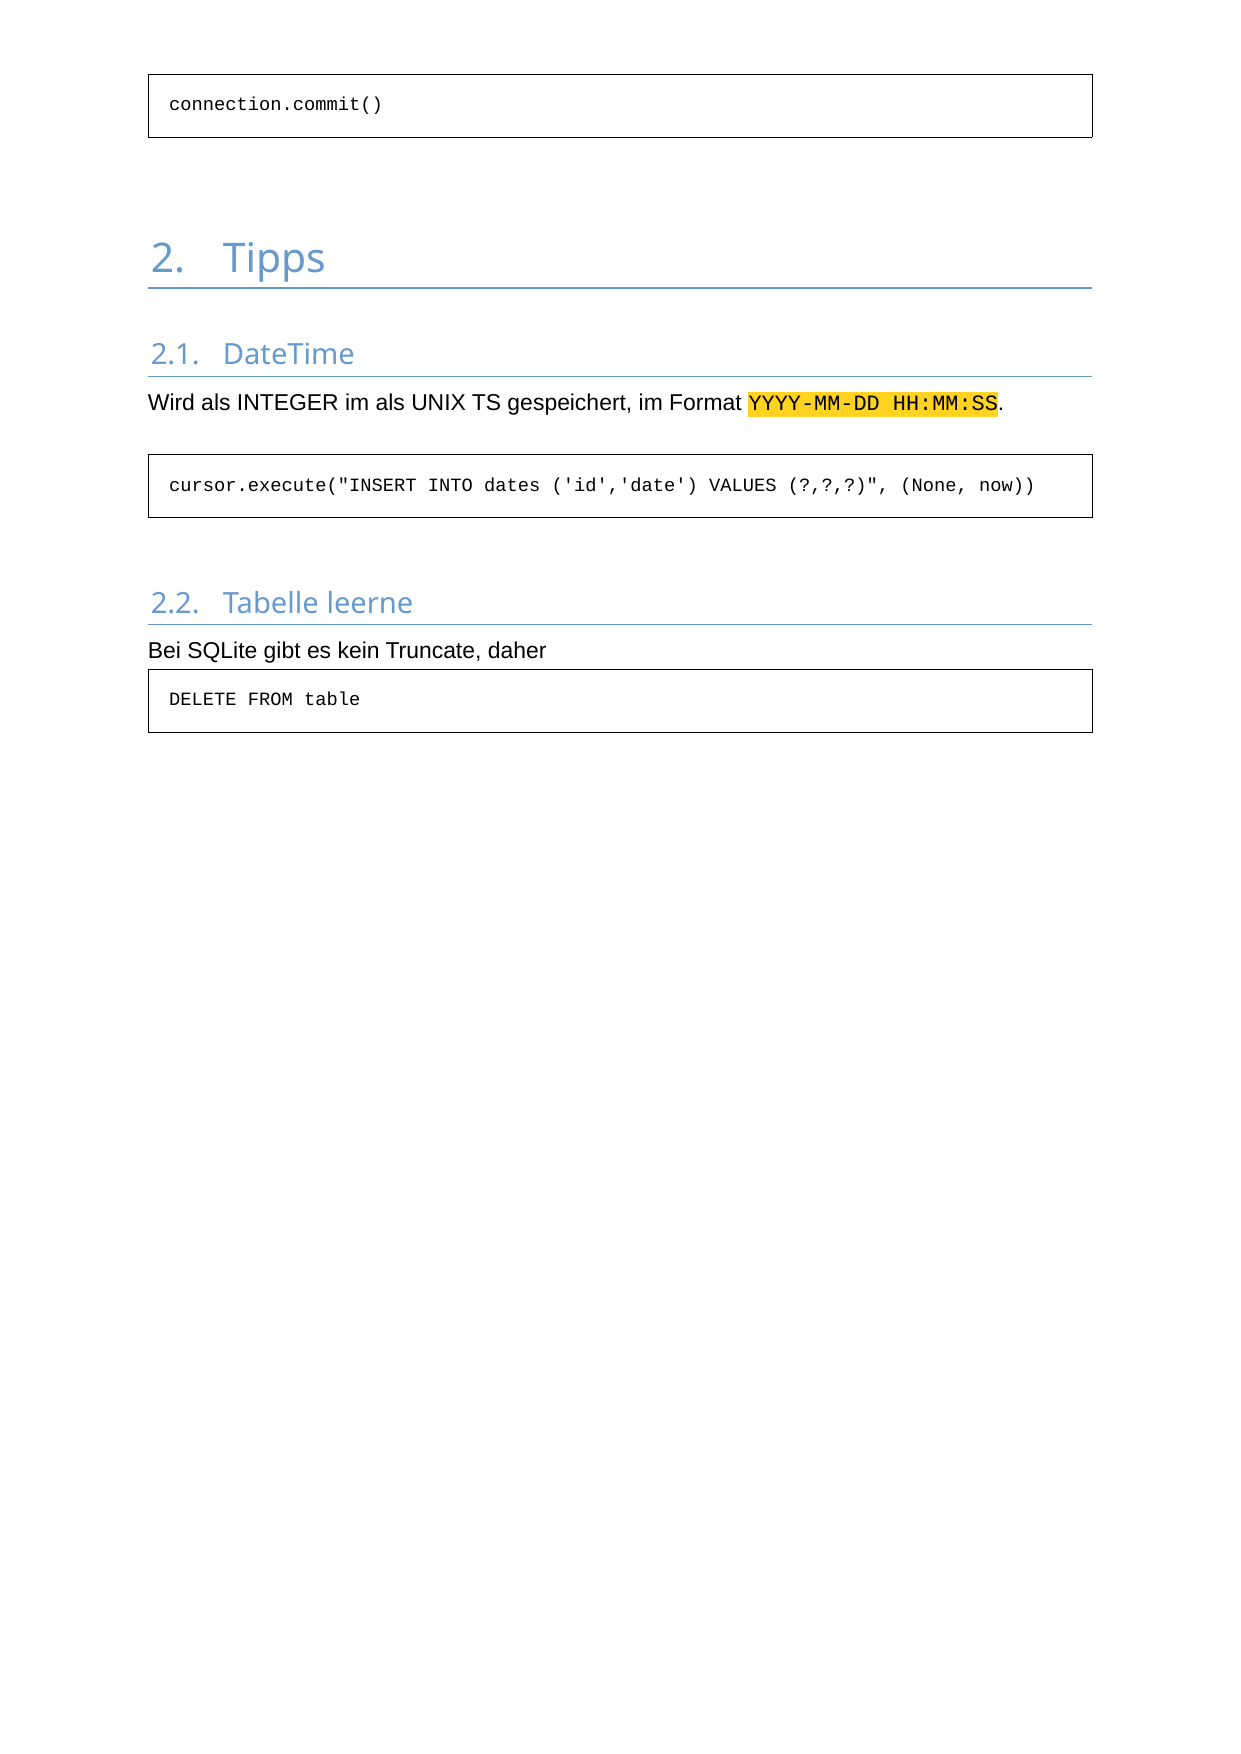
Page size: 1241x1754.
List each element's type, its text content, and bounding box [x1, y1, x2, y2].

text Bei SQLite gibt es kein Truncate, daher [148, 637, 1092, 664]
text connection.commit() [149, 75, 1092, 137]
text DELETE FROM table [149, 670, 1092, 732]
text Wird als INTEGER im als UNIX TS gespeichert, im Format YYYY-MM-DD HH:MM:SS. [148, 389, 1092, 417]
text cursor.execute("INSERT INTO dates ('id','date') VALUES (?,?,?)", (None, now)) [149, 455, 1092, 517]
subtitle Tabelle leerne [148, 579, 1092, 624]
subtitle DateTime [148, 331, 1092, 376]
subtitle Tipps [148, 226, 1092, 287]
